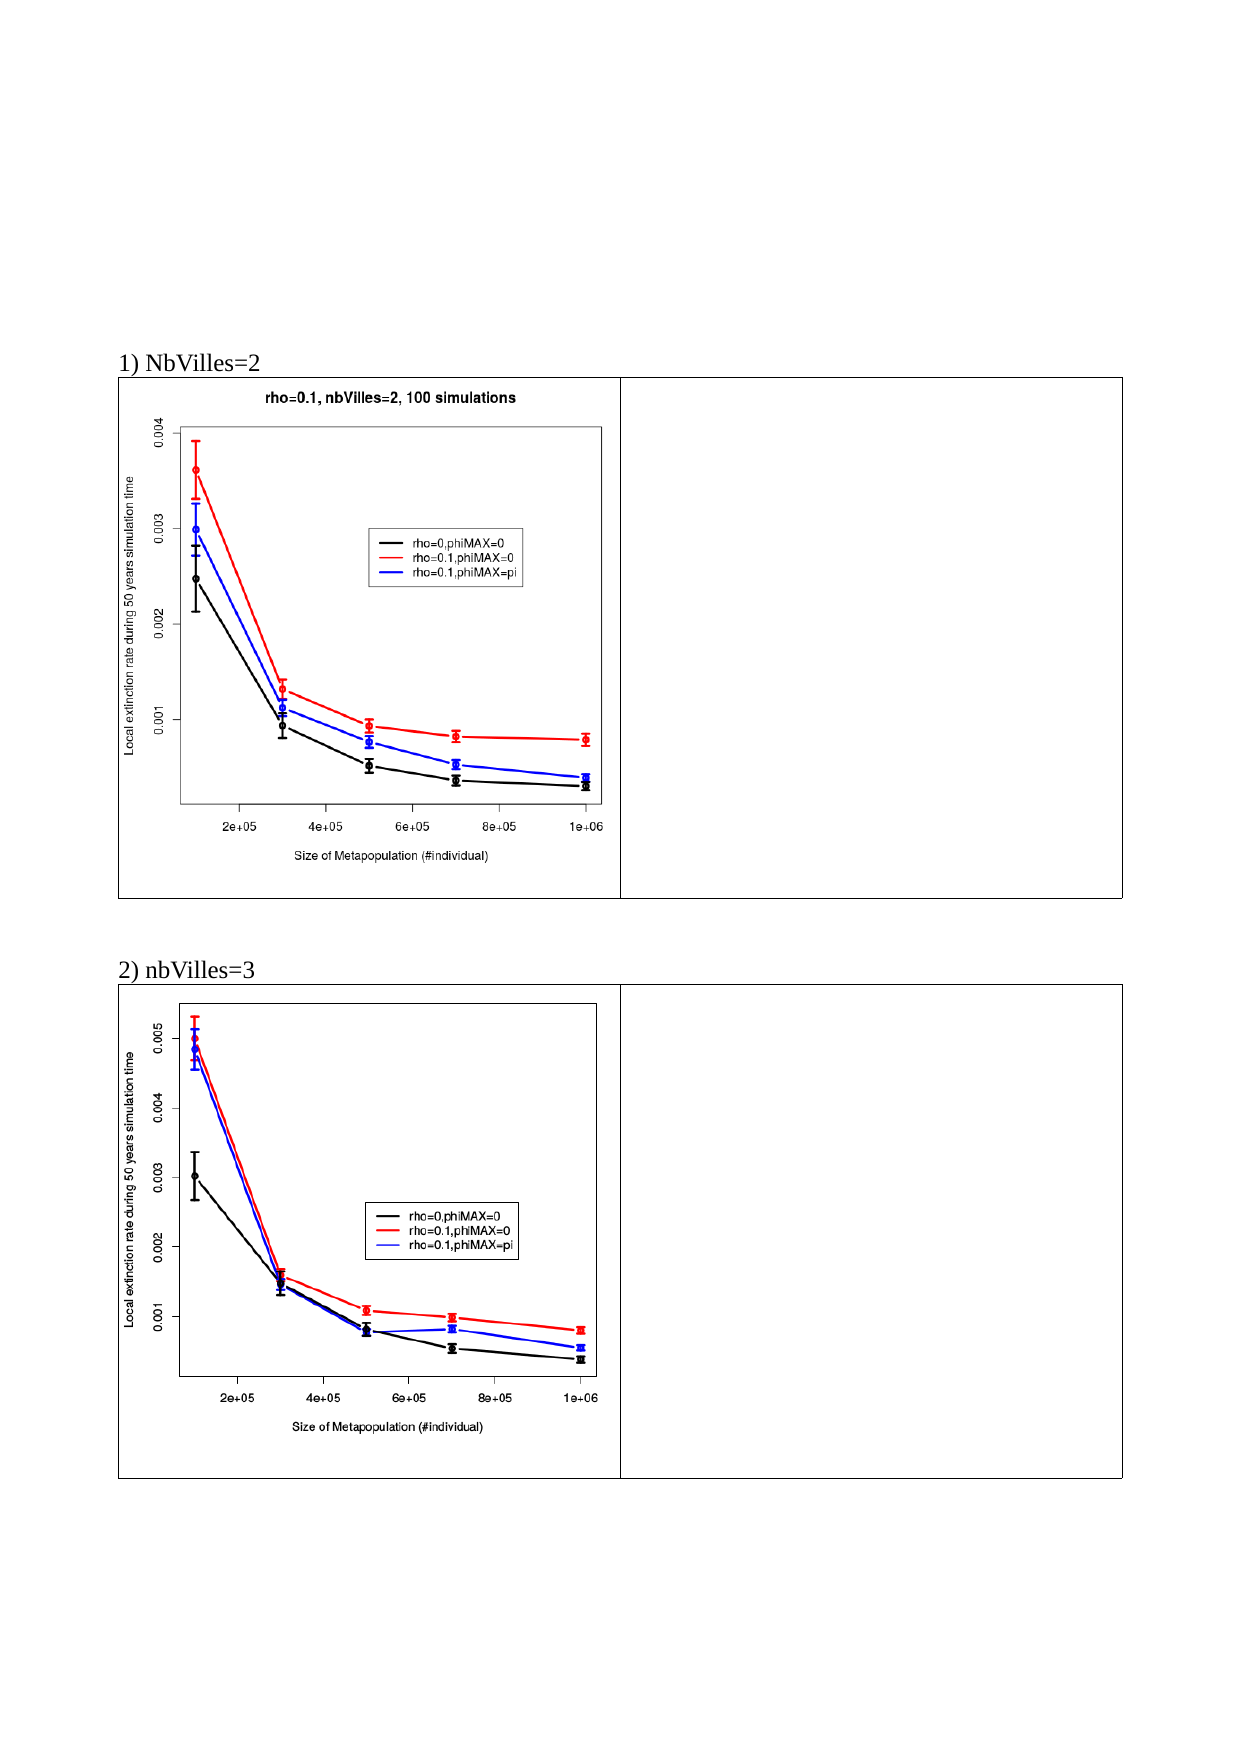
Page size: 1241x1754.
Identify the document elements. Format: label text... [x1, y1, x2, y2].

text 1) NbVilles=2 [118, 348, 1122, 377]
table_header [621, 378, 1122, 898]
table_header [119, 985, 620, 1477]
text 2) nbVilles=3 [118, 955, 1122, 984]
table_header [119, 378, 620, 898]
table_header [621, 985, 1122, 1477]
picture [123, 990, 615, 1443]
picture [123, 382, 615, 864]
